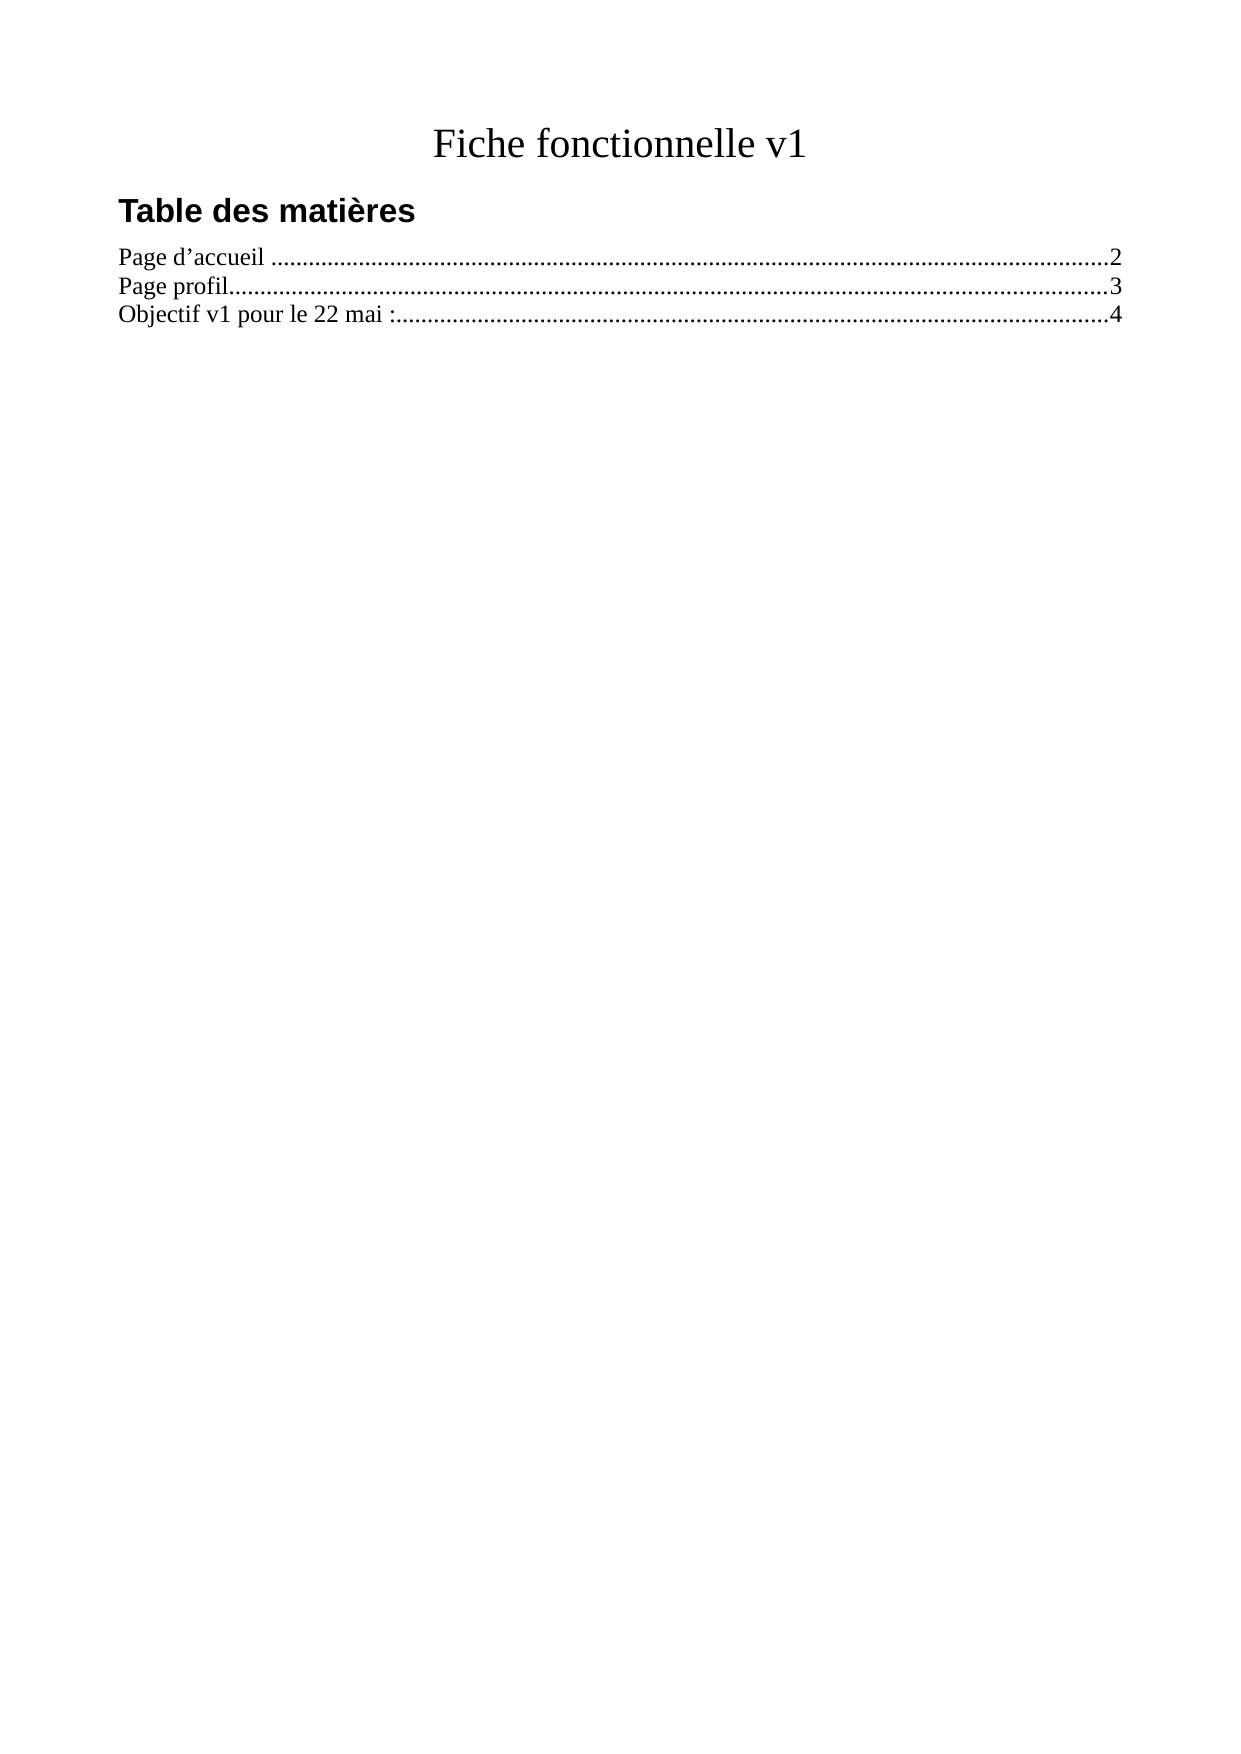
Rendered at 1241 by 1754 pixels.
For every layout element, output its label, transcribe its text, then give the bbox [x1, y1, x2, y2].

text Fiche fonctionnelle v1 [118, 118, 1122, 166]
text Page profil 3 [118, 271, 1122, 299]
text Page d’accueil 2 [118, 242, 1122, 271]
text Objectif v1 pour le 22 mai : 4 [118, 299, 1122, 328]
subtitle Table des matières [118, 191, 1122, 229]
